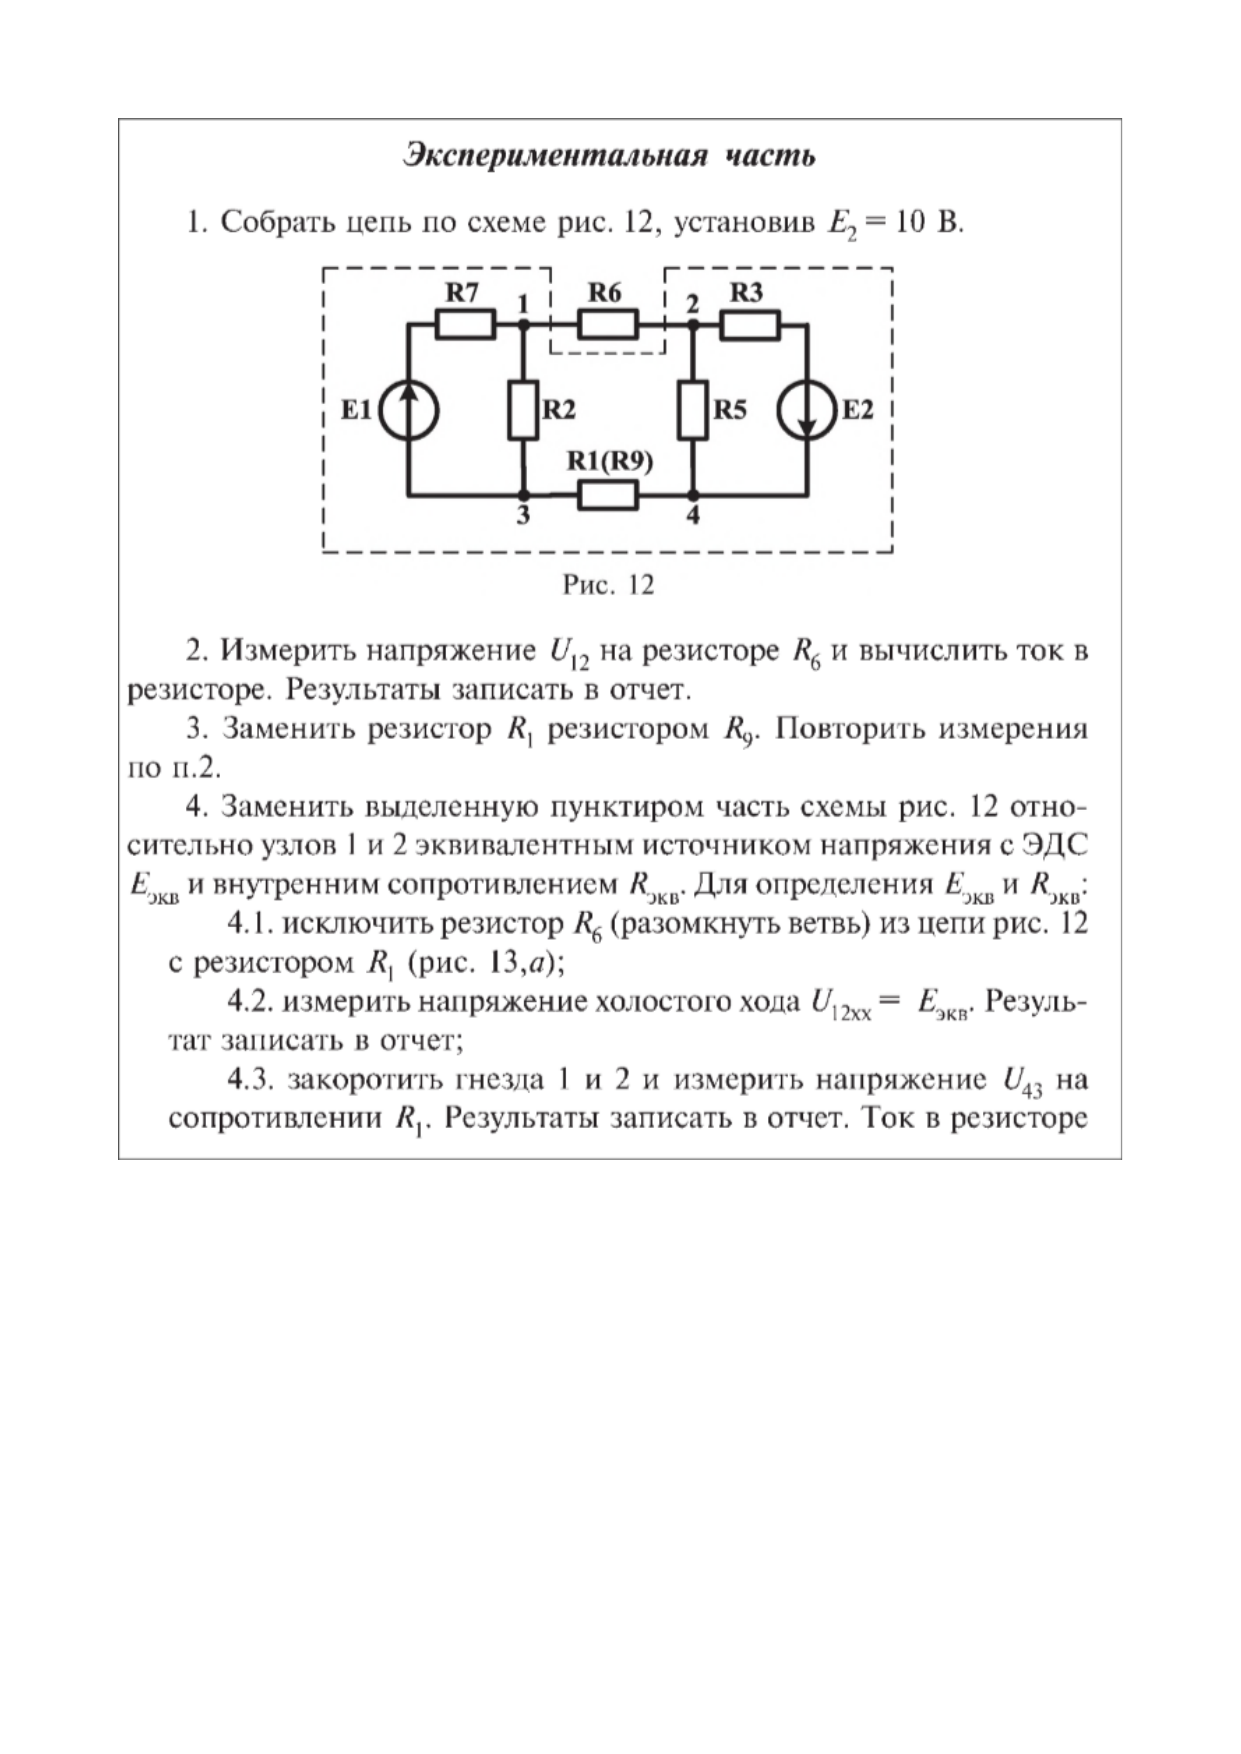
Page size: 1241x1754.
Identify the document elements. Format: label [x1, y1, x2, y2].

picture [118, 118, 1123, 1160]
